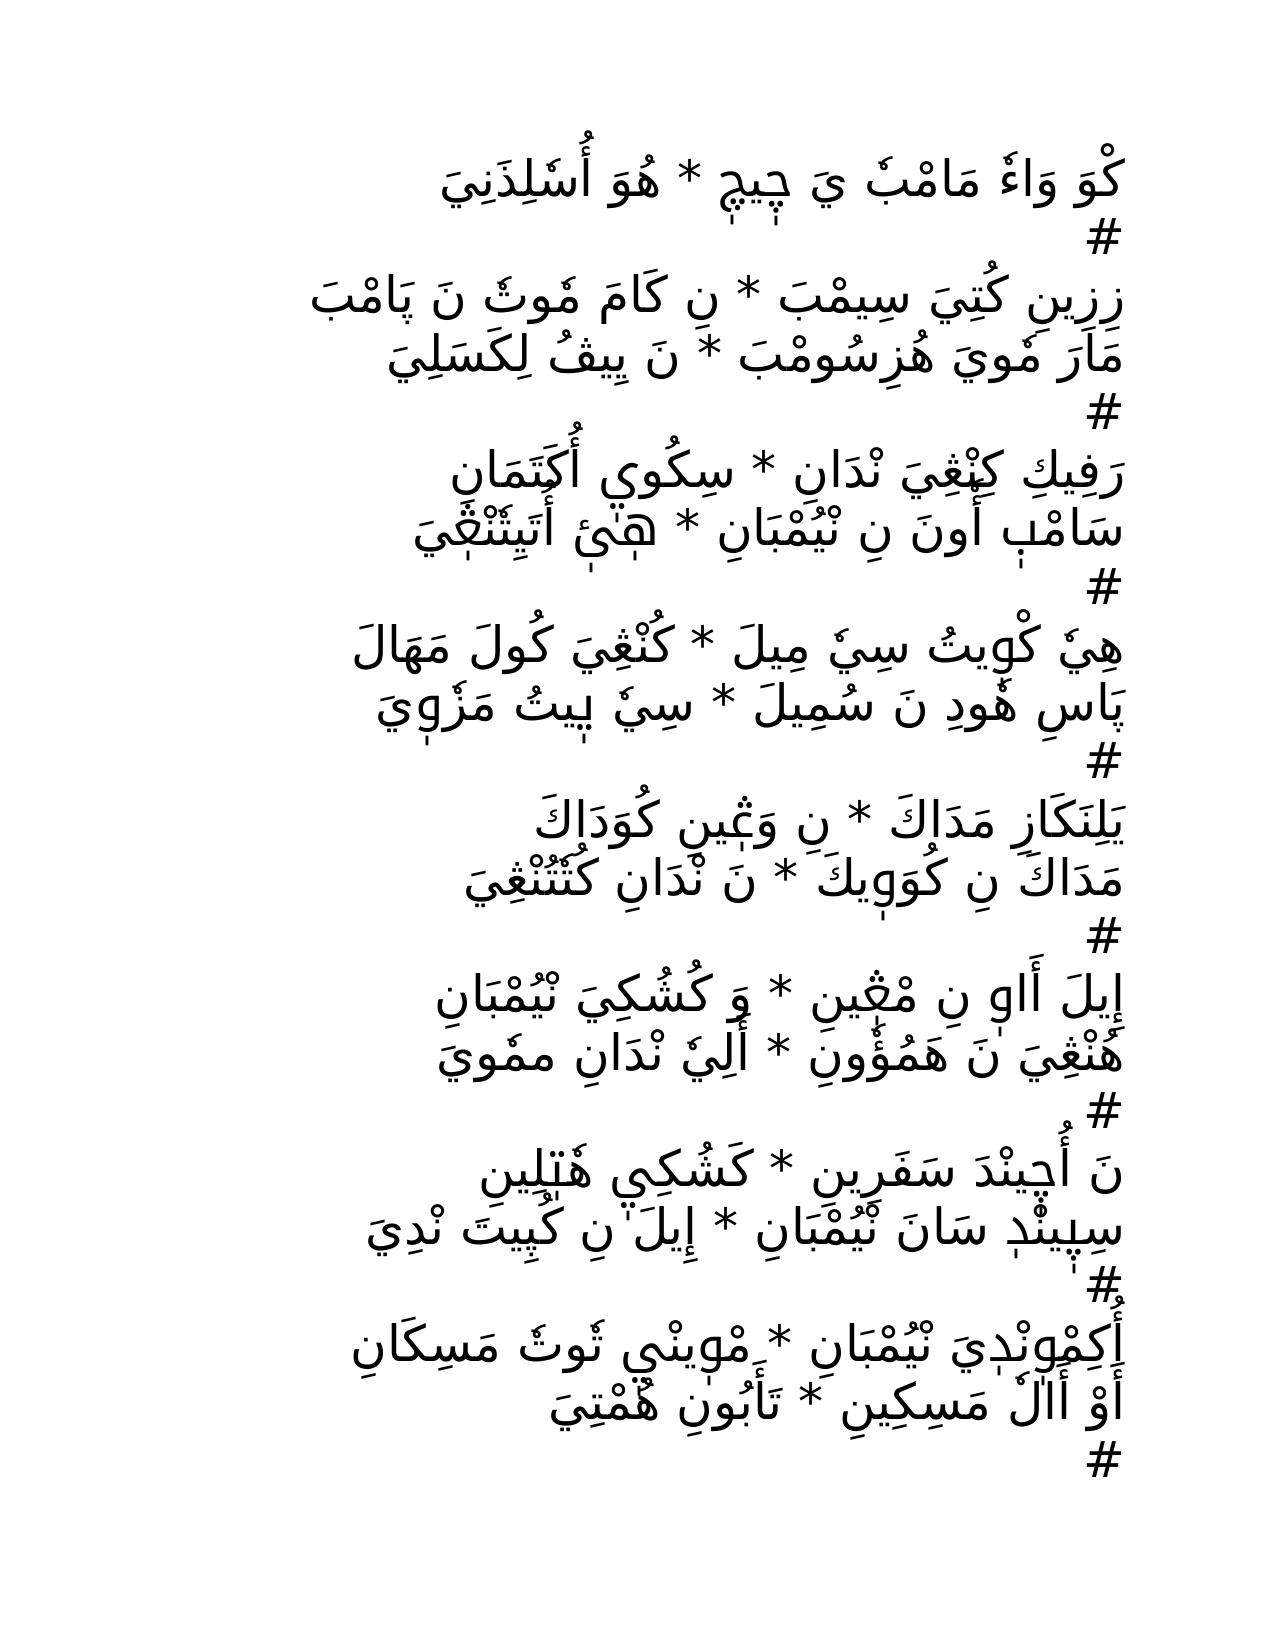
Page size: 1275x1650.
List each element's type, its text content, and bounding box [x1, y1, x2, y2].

text # [150, 732, 1125, 791]
text إِيلَ أَاوٖ نِ مْڠٖينِ * وَ كُشُكِيَ نْيُمْبَانِ هُنْڠِيَ نَ هَمُؤٗونِ * أَلِيٗ نْدَانِ ممٗويَ [150, 965, 1125, 1082]
text نَ أُچٖينْدَ سَفَرِينِ * كَشُكِيٖ هٗتٖلِينِ سِپٖينْدٖ سَانَ نْيُمْبَانِ * إِيلَ نِ كُپِيتَ نْدِيَ [150, 1140, 1125, 1256]
text # [150, 558, 1125, 616]
text زِزِينِ كُتِيَ سِيمْبَ * نِ كَامَ مٗوتٗ نَ پَامْبَ مَارَ مٗويَ هُزِسُومْبَ * نَ يِيڤُ لِكَسَلِيَ [150, 266, 1125, 383]
text كْوَ وَاءٗ مَامْبٗ يَ چٖيچٖ * هُوَ أُسٗلِذَنِيَ [150, 150, 1125, 208]
text # [150, 1256, 1125, 1314]
text # [150, 907, 1125, 965]
text # [150, 208, 1125, 266]
text # [150, 1431, 1125, 1489]
text هِيٗ كْوٖيتُ سِيٗ مِيلَ * كُنْڠِيَ كُولَ مَهَالَ پَاسِ هٗودِ نَ سُمِيلَ * سِيٗ يٖيتُ مَزٗوٖيَ [150, 616, 1125, 732]
text يَلِنَكَازِ مَدَاكَ * نِ وَڠٖينِ كُوَدَاكَ مَدَاكَ نِ كُوَوٖيكَ * نَ نْدَانِ كُتٗتُنْڠِيَ [150, 791, 1125, 907]
text # [150, 383, 1125, 441]
text # [150, 1082, 1125, 1140]
text أُكِمْوٖنْدٖيَ نْيُمْبَانِ * مْوٖينْيٖ تٗوتٗ مَسِكَانِ أَوْ أَالٗ مَسِكِينِ * تَأَبُونِ هُمْتِيَ [150, 1314, 1125, 1431]
text رَفِيكِ كِنْڠِيَ نْدَانِ * سِكُويٖ أُكَتَمَانِ سَامْبٖ أٗونَ نِ نْيُمْبَانِ * هٖئٖ أُتَيِتٗنْڠٖيَ [150, 441, 1125, 558]
